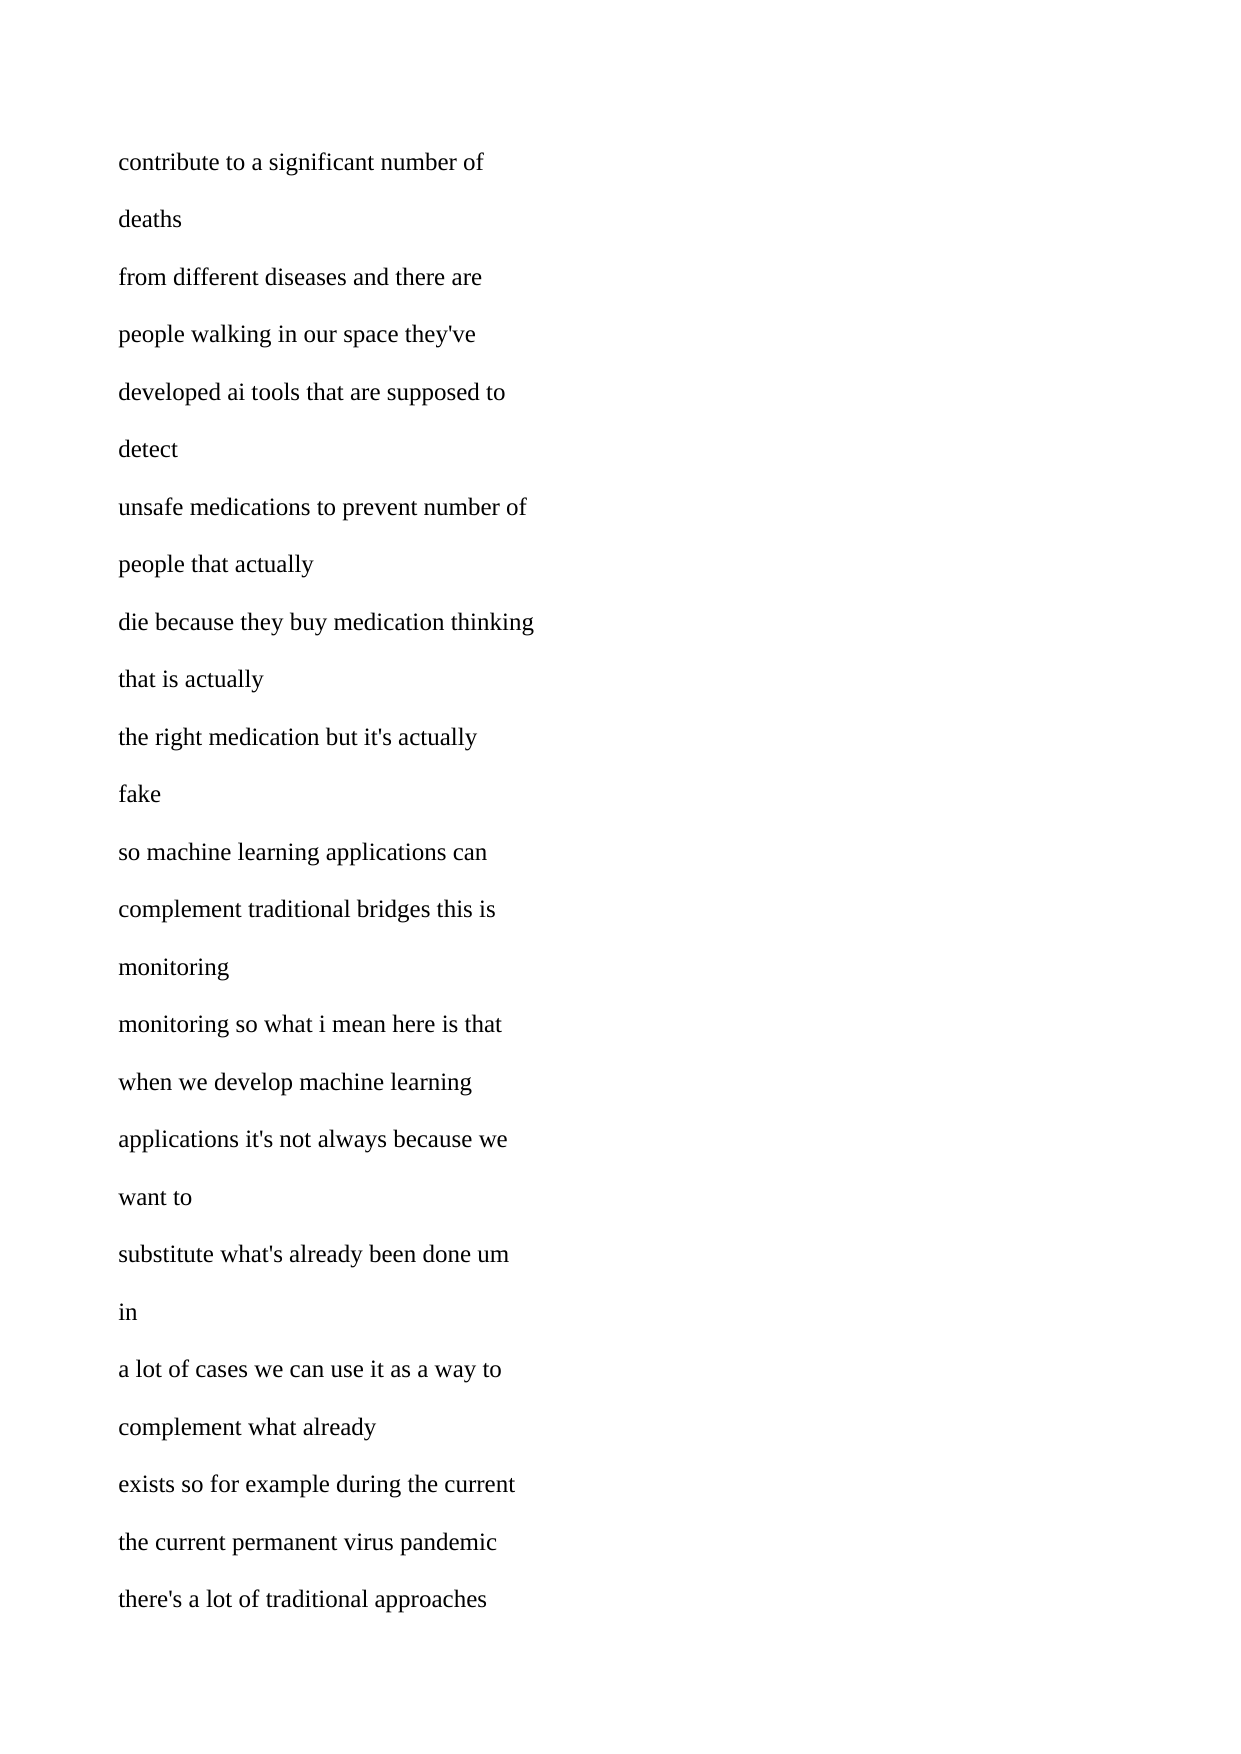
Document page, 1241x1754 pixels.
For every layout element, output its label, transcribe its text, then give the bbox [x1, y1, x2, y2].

text the right medication but it's actually [118, 722, 1122, 751]
text want to [118, 1182, 1122, 1211]
text when we develop machine learning [118, 1067, 1122, 1096]
text the current permanent virus pandemic [118, 1527, 1122, 1556]
text applications it's not always because we [118, 1124, 1122, 1153]
text detect [118, 434, 1122, 463]
text from different diseases and there are [118, 262, 1122, 291]
text fake [118, 779, 1122, 808]
text in [118, 1297, 1122, 1326]
text die because they buy medication thinking [118, 607, 1122, 636]
text contribute to a significant number of [118, 147, 1122, 176]
text so machine learning applications can [118, 837, 1122, 866]
text developed ai tools that are supposed to [118, 377, 1122, 406]
text substitute what's already been done um [118, 1239, 1122, 1268]
text complement traditional bridges this is [118, 894, 1122, 923]
text people that actually [118, 549, 1122, 578]
text complement what already [118, 1412, 1122, 1441]
text deaths [118, 204, 1122, 233]
text there's a lot of traditional approaches [118, 1584, 1122, 1613]
text unsafe medications to prevent number of [118, 492, 1122, 521]
text a lot of cases we can use it as a way to [118, 1354, 1122, 1383]
text monitoring so what i mean here is that [118, 1009, 1122, 1038]
text exists so for example during the current [118, 1469, 1122, 1498]
text that is actually [118, 664, 1122, 693]
text people walking in our space they've [118, 319, 1122, 348]
text monitoring [118, 952, 1122, 981]
